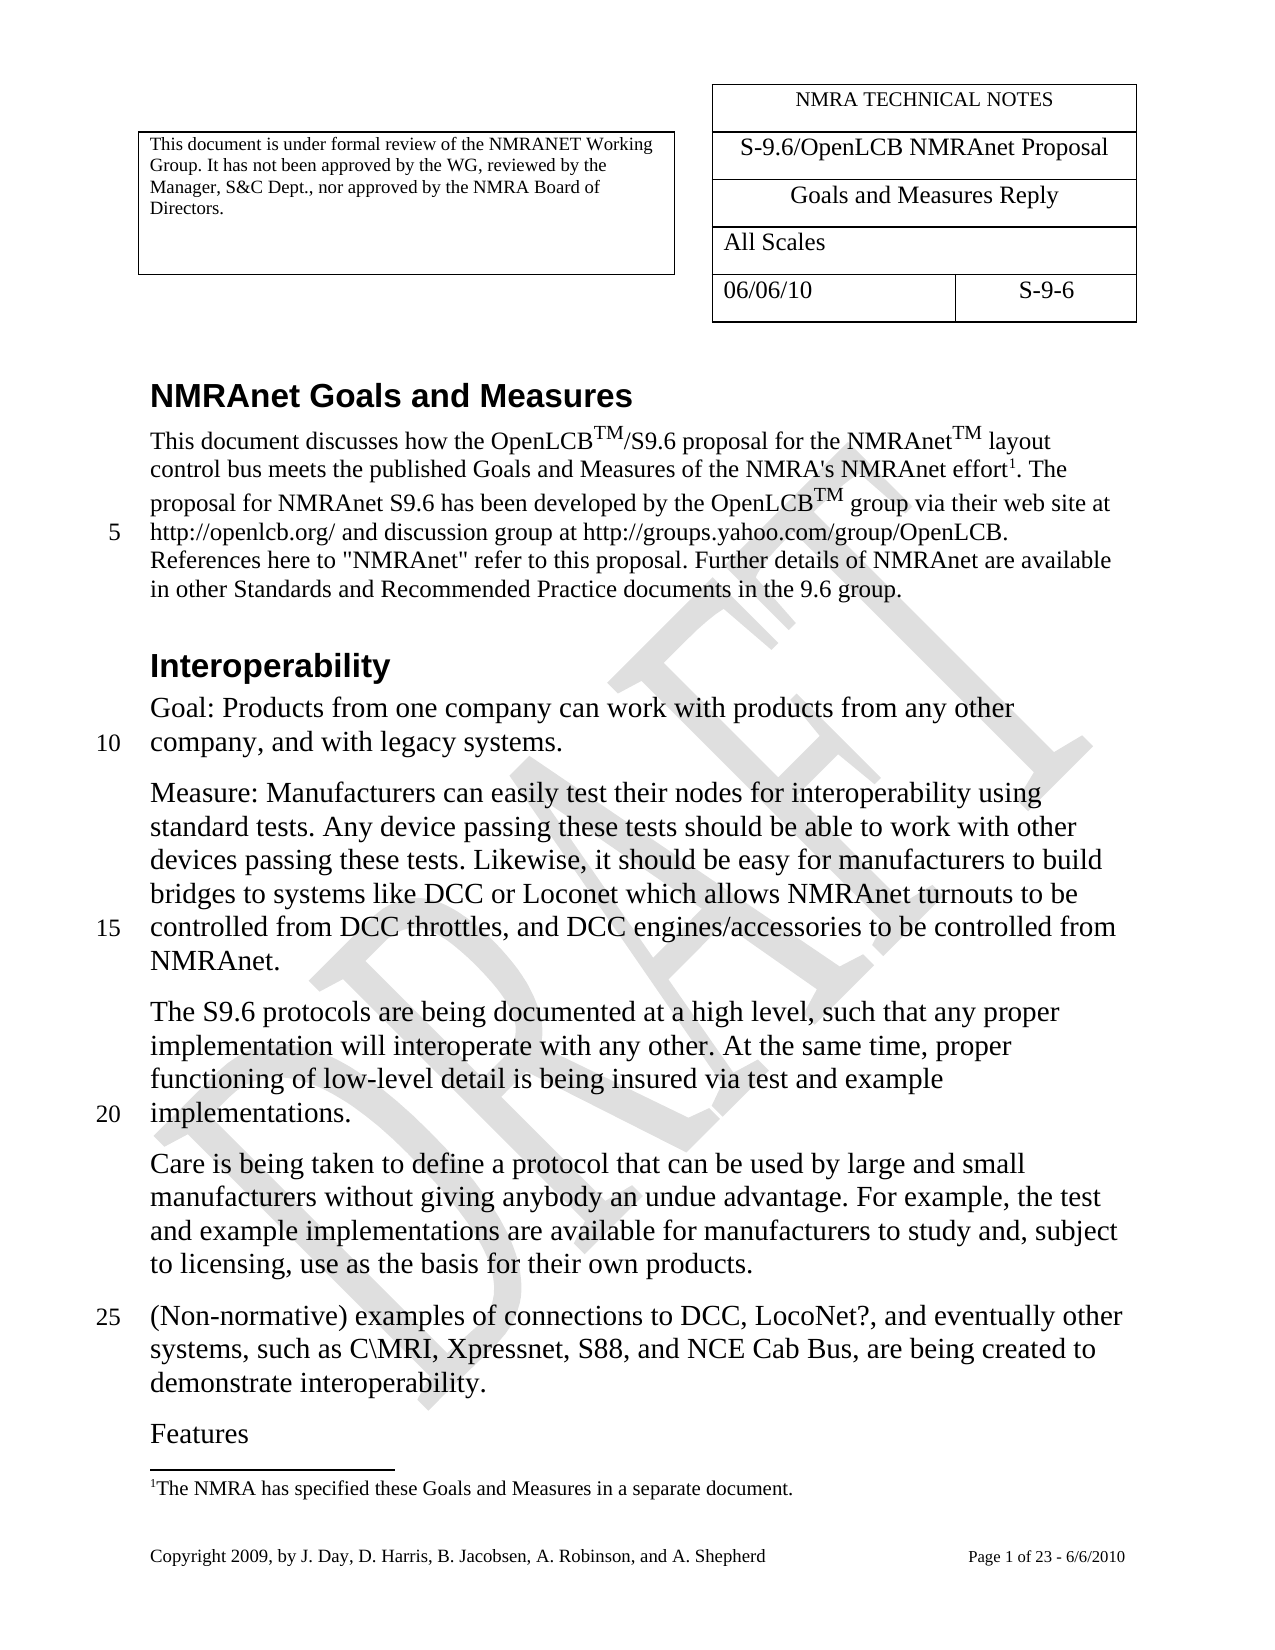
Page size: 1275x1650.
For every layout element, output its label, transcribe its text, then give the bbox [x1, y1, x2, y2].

text Care is being taken to define a protocol that can be used by large and small manufacturers without giving anybody an undue advantage. For example, the test and example implementations are available for manufacturers to study and, subject to licensing, use as the basis for their own products. [150, 1146, 332, 1280]
text (Non-normative) examples of connections to DCC, LocoNet?, and eventually other systems, such as C\MRI, Xpressnet, S88, and NCE Cab Bus, are being created to demonstrate interoperability. [150, 1298, 429, 1398]
text (Non-normative) examples of connections to DCC, LocoNet?, and eventually other systems, such as C\MRI, Xpressnet, S88, and NCE Cab Bus, are being created to demonstrate interoperability. [394, 1298, 492, 1352]
text Goal: Products from one company can work with products from any other company, and with legacy systems. [692, 690, 1017, 757]
text (Non-normative) examples of connections to DCC, LocoNet?, and eventually other systems, such as C\MRI, Xpressnet, S88, and NCE Cab Bus, are being created to demonstrate interoperability. [442, 1298, 1125, 1398]
text This document discusses how the OpenLCBTM/S9.6 proposal for the NMRAnetTM layout control bus meets the published Goals and Measures of the NMRA's NMRAnet effort. The proposal for NMRAnet S9.6 has been developed by the OpenLCBTM group via their web site at http://openlcb.org/ and discussion group at http://groups.yahoo.com/group/OpenLCB. References here to "NMRAnet" refer to this proposal. Further details of NMRAnet are available in other Standards and Recommended Practice documents in the 9.6 group. [150, 421, 1125, 603]
text The S9.6 protocols are being documented at a high level, such that any proper implementation will interoperate with any other. At the same time, proper functioning of low-level detail is being insured via test and example implementations. [400, 994, 515, 1075]
text The S9.6 protocols are being documented at a high level, such that any proper implementation will interoperate with any other. At the same time, proper functioning of low-level detail is being insured via test and example implementations. [150, 994, 490, 1128]
subtitle Interoperability [150, 646, 642, 684]
subtitle NMRAnet Goals and Measures [150, 376, 1125, 415]
text Care is being taken to define a protocol that can be used by large and small manufacturers without giving anybody an undue advantage. For example, the test and example implementations are available for manufacturers to study and, subject to licensing, use as the basis for their own products. [242, 1146, 493, 1280]
text Measure: Manufacturers can easily test their nodes for interoperability using standard tests. Any device passing these tests should be able to work with other devices passing these tests. Likewise, it should be easy for manufacturers to build bridges to systems like DCC or Loconet which allows NMRAnet turnouts to be controlled from DCC throttles, and DCC engines/accessories to be controlled from NMRAnet. [150, 775, 646, 976]
text Goal: Products from one company can work with products from any other company, and with legacy systems. [993, 690, 1125, 757]
text The S9.6 protocols are being documented at a high level, such that any proper implementation will interoperate with any other. At the same time, proper functioning of low-level detail is being insured via test and example implementations. [534, 994, 1125, 1128]
text Care is being taken to define a protocol that can be used by large and small manufacturers without giving anybody an undue advantage. For example, the test and example implementations are available for manufacturers to study and, subject to licensing, use as the basis for their own products. [445, 1146, 1125, 1280]
subtitle [665, 646, 944, 684]
subtitle [949, 646, 1125, 684]
text The S9.6 protocols are being documented at a high level, such that any proper implementation will interoperate with any other. At the same time, proper functioning of low-level detail is being insured via test and example implementations. [218, 1078, 379, 1128]
text Measure: Manufacturers can easily test their nodes for interoperability using standard tests. Any device passing these tests should be able to work with other devices passing these tests. Likewise, it should be easy for manufacturers to build bridges to systems like DCC or Loconet which allows NMRAnet turnouts to be controlled from DCC throttles, and DCC engines/accessories to be controlled from NMRAnet. [570, 824, 700, 956]
text Features [150, 1416, 1125, 1450]
text Goal: Products from one company can work with products from any other company, and with legacy systems. [150, 690, 716, 757]
text The S9.6 protocols are being documented at a high level, such that any proper implementation will interoperate with any other. At the same time, proper functioning of low-level detail is being insured via test and example implementations. [503, 1072, 636, 1128]
text Measure: Manufacturers can easily test their nodes for interoperability using standard tests. Any device passing these tests should be able to work with other devices passing these tests. Likewise, it should be easy for manufacturers to build bridges to systems like DCC or Loconet which allows NMRAnet turnouts to be controlled from DCC throttles, and DCC engines/accessories to be controlled from NMRAnet. [560, 775, 1125, 976]
text The NMRA has specified these Goals and Measures in a separate document. [150, 1476, 1125, 1500]
